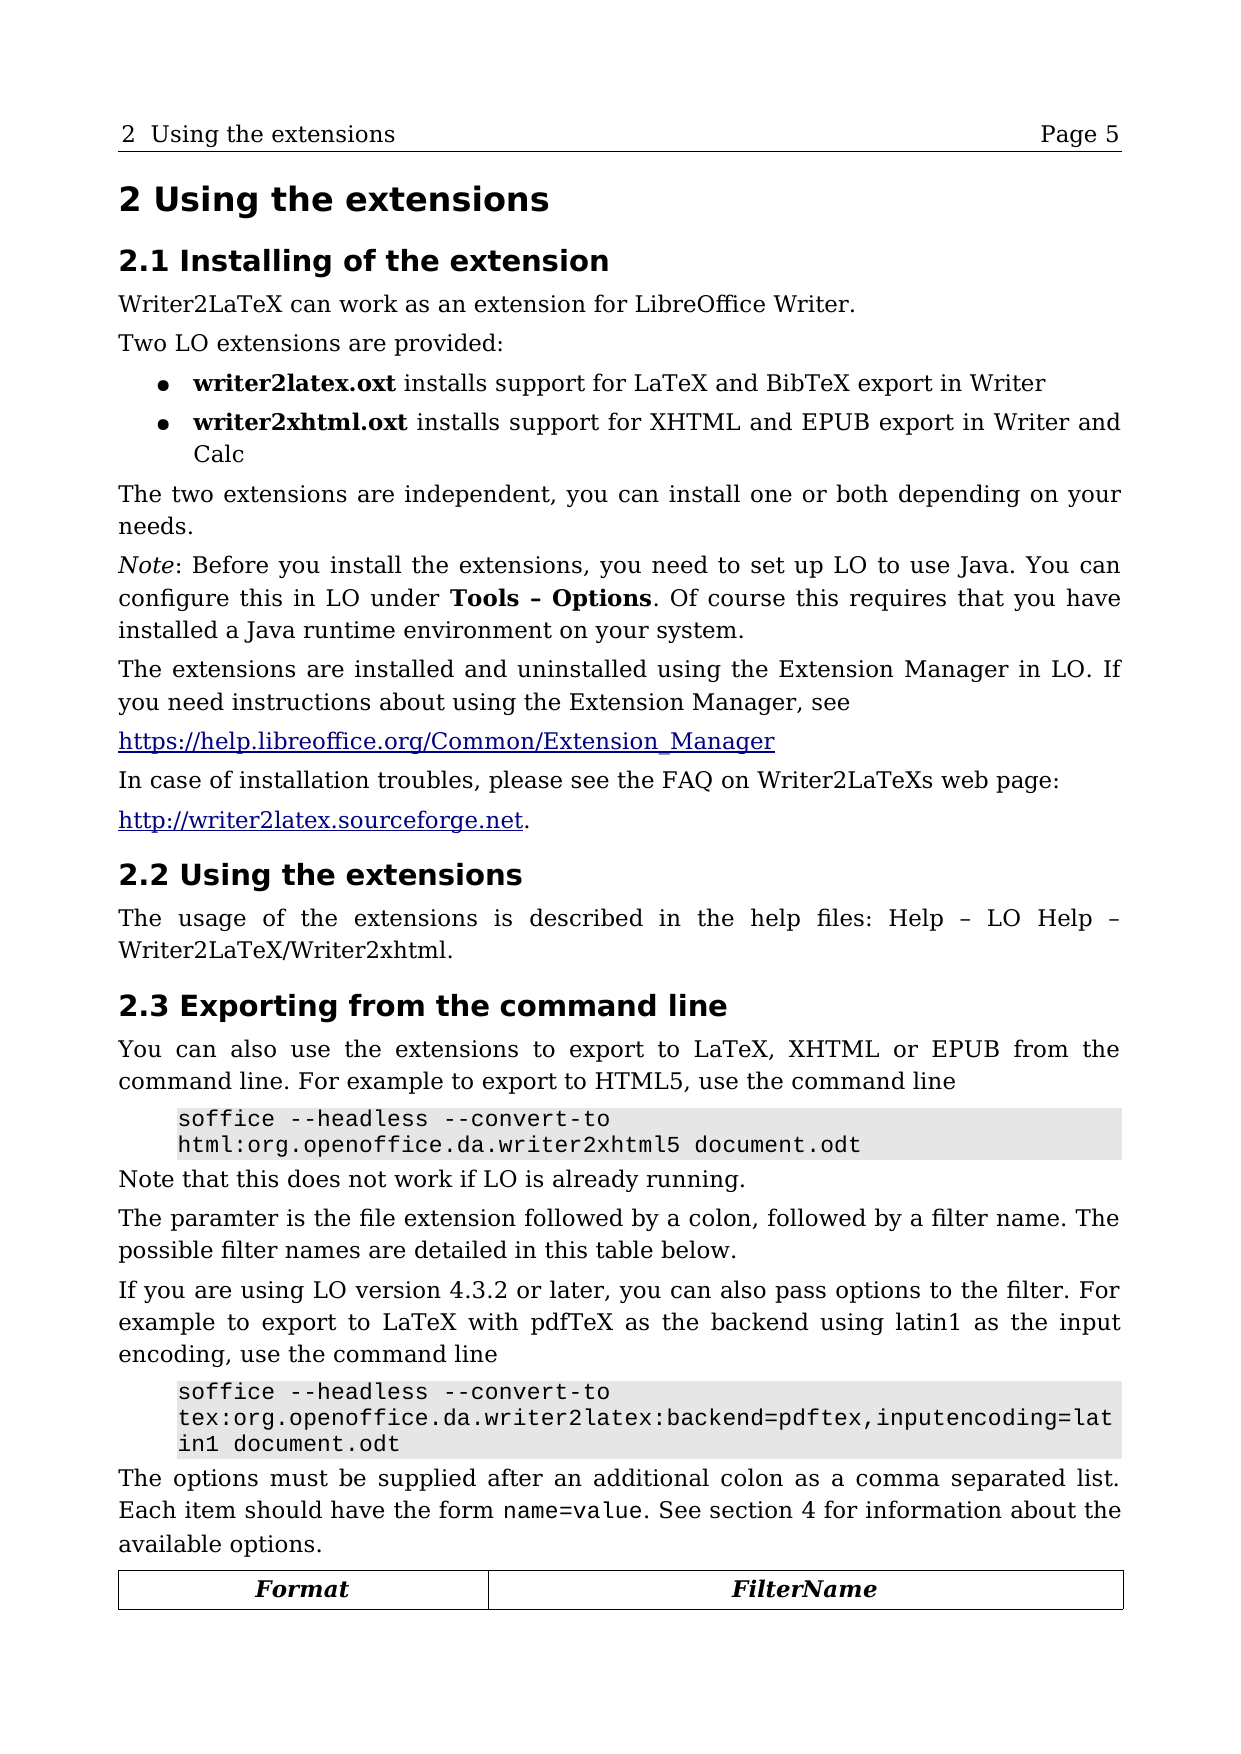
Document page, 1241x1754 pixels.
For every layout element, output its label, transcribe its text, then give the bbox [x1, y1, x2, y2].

subtitle Using the extensions [118, 859, 1122, 893]
text soffice --headless --convert-to html:org.openoffice.da.writer2xhtml5 document.odt [177, 1108, 1122, 1160]
text Note that this does not work if LO is already running. [118, 1166, 1122, 1193]
text https://help.libreoffice.org/Common/Extension_Manager [118, 728, 1122, 755]
table_header FilterName [489, 1571, 1123, 1609]
list writer2xhtml.oxt installs support for XHTML and EPUB export in Writer and Calc [156, 409, 1122, 468]
text The paramter is the file extension followed by a colon, followed by a filter name. The possible filter names are detailed in this table below. [118, 1205, 1122, 1264]
subtitle Using the extensions [118, 181, 1122, 219]
text The extensions are installed and uninstalled using the Extension Manager in LO. If you need instructions about using the Extension Manager, see [118, 656, 1122, 716]
text Note: Before you install the extensions, you need to set up LO to use Java. You can configure this in LO under Tools – Options. Of course this requires that you have installed a Java runtime environment on your system. [118, 552, 1122, 644]
text soffice --headless --convert-to tex:org.openoffice.da.writer2latex:backend=pdftex,inputencoding=latin1 document.odt [177, 1381, 1122, 1459]
table_header Format [119, 1571, 488, 1609]
text The usage of the extensions is described in the help files: Help – LO Help – Writer2LaTeX/Writer2xhtml. [118, 905, 1122, 964]
text The options must be supplied after an additional colon as a comma separated list. Each item should have the form name=value. See section 4 for information about the available options. [118, 1465, 1122, 1558]
text Writer2LaTeX can work as an extension for LibreOffice Writer. [118, 291, 1122, 318]
text http://writer2latex.sourceforge.net. [118, 807, 1122, 834]
text The two extensions are independent, you can install one or both depending on your needs. [118, 481, 1122, 540]
text Two LO extensions are provided: [118, 330, 1122, 357]
subtitle Installing of the extension [118, 244, 1122, 278]
list writer2latex.oxt installs support for LaTeX and BibTeX export in Writer [156, 370, 1122, 397]
text In case of installation troubles, please see the FAQ on Writer2LaTeXs web page: [118, 767, 1122, 794]
text You can also use the extensions to export to LaTeX, XHTML or EPUB from the command line. For example to export to HTML5, use the command line [118, 1036, 1122, 1095]
subtitle Exporting from the command line [118, 989, 1122, 1023]
text If you are using LO version 4.3.2 or later, you can also pass options to the filter. For example to export to LaTeX with pdfTeX as the backend using latin1 as the input encoding, use the command line [118, 1277, 1122, 1368]
